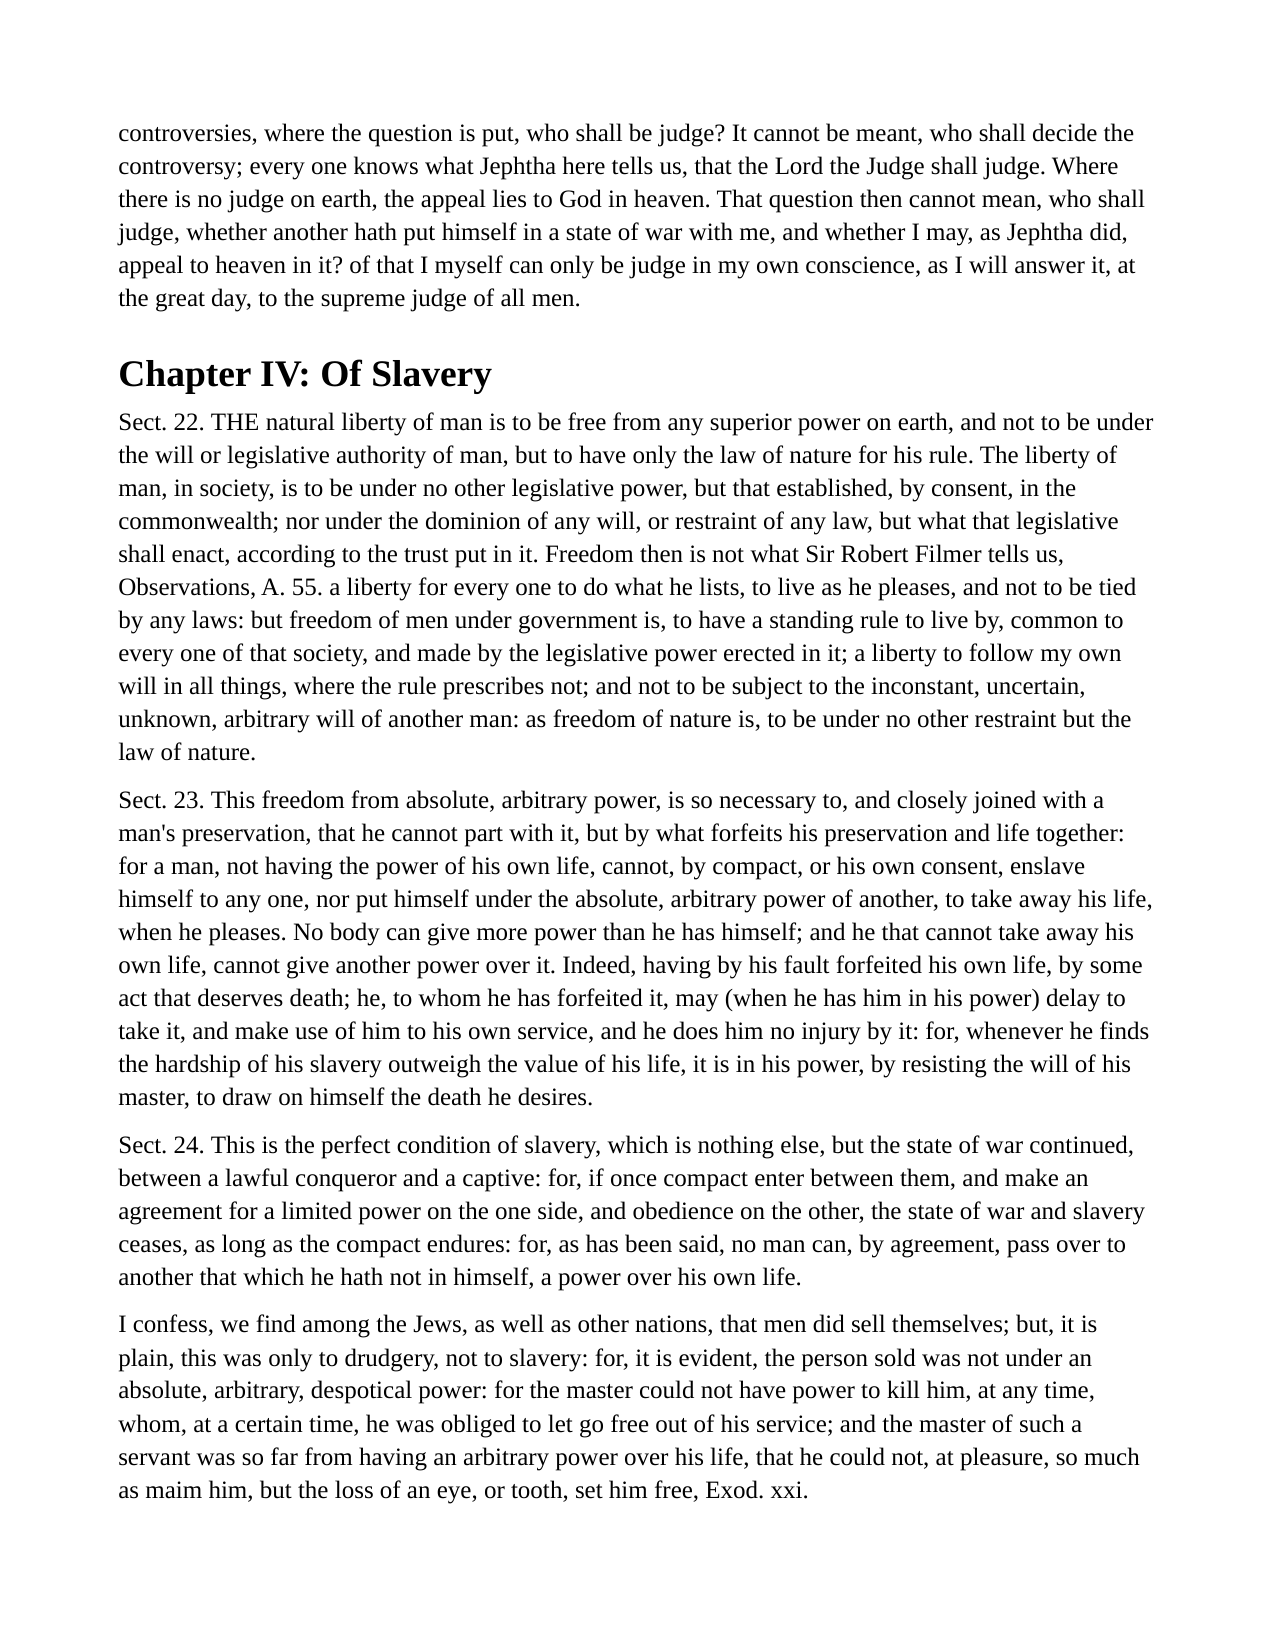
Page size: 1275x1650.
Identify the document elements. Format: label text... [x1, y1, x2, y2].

text Sect. 24. This is the perfect condition of slavery, which is nothing else, but the state of war continued, between a lawful conqueror and a captive: for, if once compact enter between them, and make an agreement for a limited power on the one side, and obedience on the other, the state of war and slavery ceases, as long as the compact endures: for, as has been said, no man can, by agreement, pass over to another that which he hath not in himself, a power over his own life. [118, 1130, 1157, 1291]
text Sect. 22. THE natural liberty of man is to be free from any superior power on earth, and not to be under the will or legislative authority of man, but to have only the law of nature for his rule. The liberty of man, in society, is to be under no other legislative power, but that established, by consent, in the commonwealth; nor under the dominion of any will, or restraint of any law, but what that legislative shall enact, according to the trust put in it. Freedom then is not what Sir Robert Filmer tells us, Observations, A. 55. a liberty for every one to do what he lists, to live as he pleases, and not to be tied by any laws: but freedom of men under government is, to have a standing rule to live by, common to every one of that society, and made by the legislative power erected in it; a liberty to follow my own will in all things, where the rule prescribes not; and not to be subject to the inconstant, uncertain, unknown, arbitrary will of another man: as freedom of nature is, to be under no other restraint but the law of nature. [118, 407, 1157, 766]
subtitle Chapter IV: Of Slavery [118, 352, 1157, 395]
text Sect. 23. This freedom from absolute, arbitrary power, is so necessary to, and closely joined with a man's preservation, that he cannot part with it, but by what forfeits his preservation and life together: for a man, not having the power of his own life, cannot, by compact, or his own consent, enslave himself to any one, nor put himself under the absolute, arbitrary power of another, to take away his life, when he pleases. No body can give more power than he has himself; and he that cannot take away his own life, cannot give another power over it. Indeed, having by his fault forfeited his own life, by some act that deserves death; he, to whom he has forfeited it, may (when he has him in his power) delay to take it, and make use of him to his own service, and he does him no injury by it: for, whenever he finds the hardship of his slavery outweigh the value of his life, it is in his power, by resisting the will of his master, to draw on himself the death he desires. [118, 785, 1157, 1111]
text controversies, where the question is put, who shall be judge? It cannot be meant, who shall decide the controversy; every one knows what Jephtha here tells us, that the Lord the Judge shall judge. Where there is no judge on earth, the appeal lies to God in heaven. That question then cannot mean, who shall judge, whether another hath put himself in a state of war with me, and whether I may, as Jephtha did, appeal to heaven in it? of that I myself can only be judge in my own conscience, as I will answer it, at the great day, to the supreme judge of all men. [118, 118, 1157, 312]
text I confess, we find among the Jews, as well as other nations, that men did sell themselves; but, it is plain, this was only to drudgery, not to slavery: for, it is evident, the person sold was not under an absolute, arbitrary, despotical power: for the master could not have power to kill him, at any time, whom, at a certain time, he was obliged to let go free out of his service; and the master of such a servant was so far from having an arbitrary power over his life, that he could not, at pleasure, so much as maim him, but the loss of an eye, or tooth, set him free, Exod. xxi. [118, 1309, 1157, 1503]
